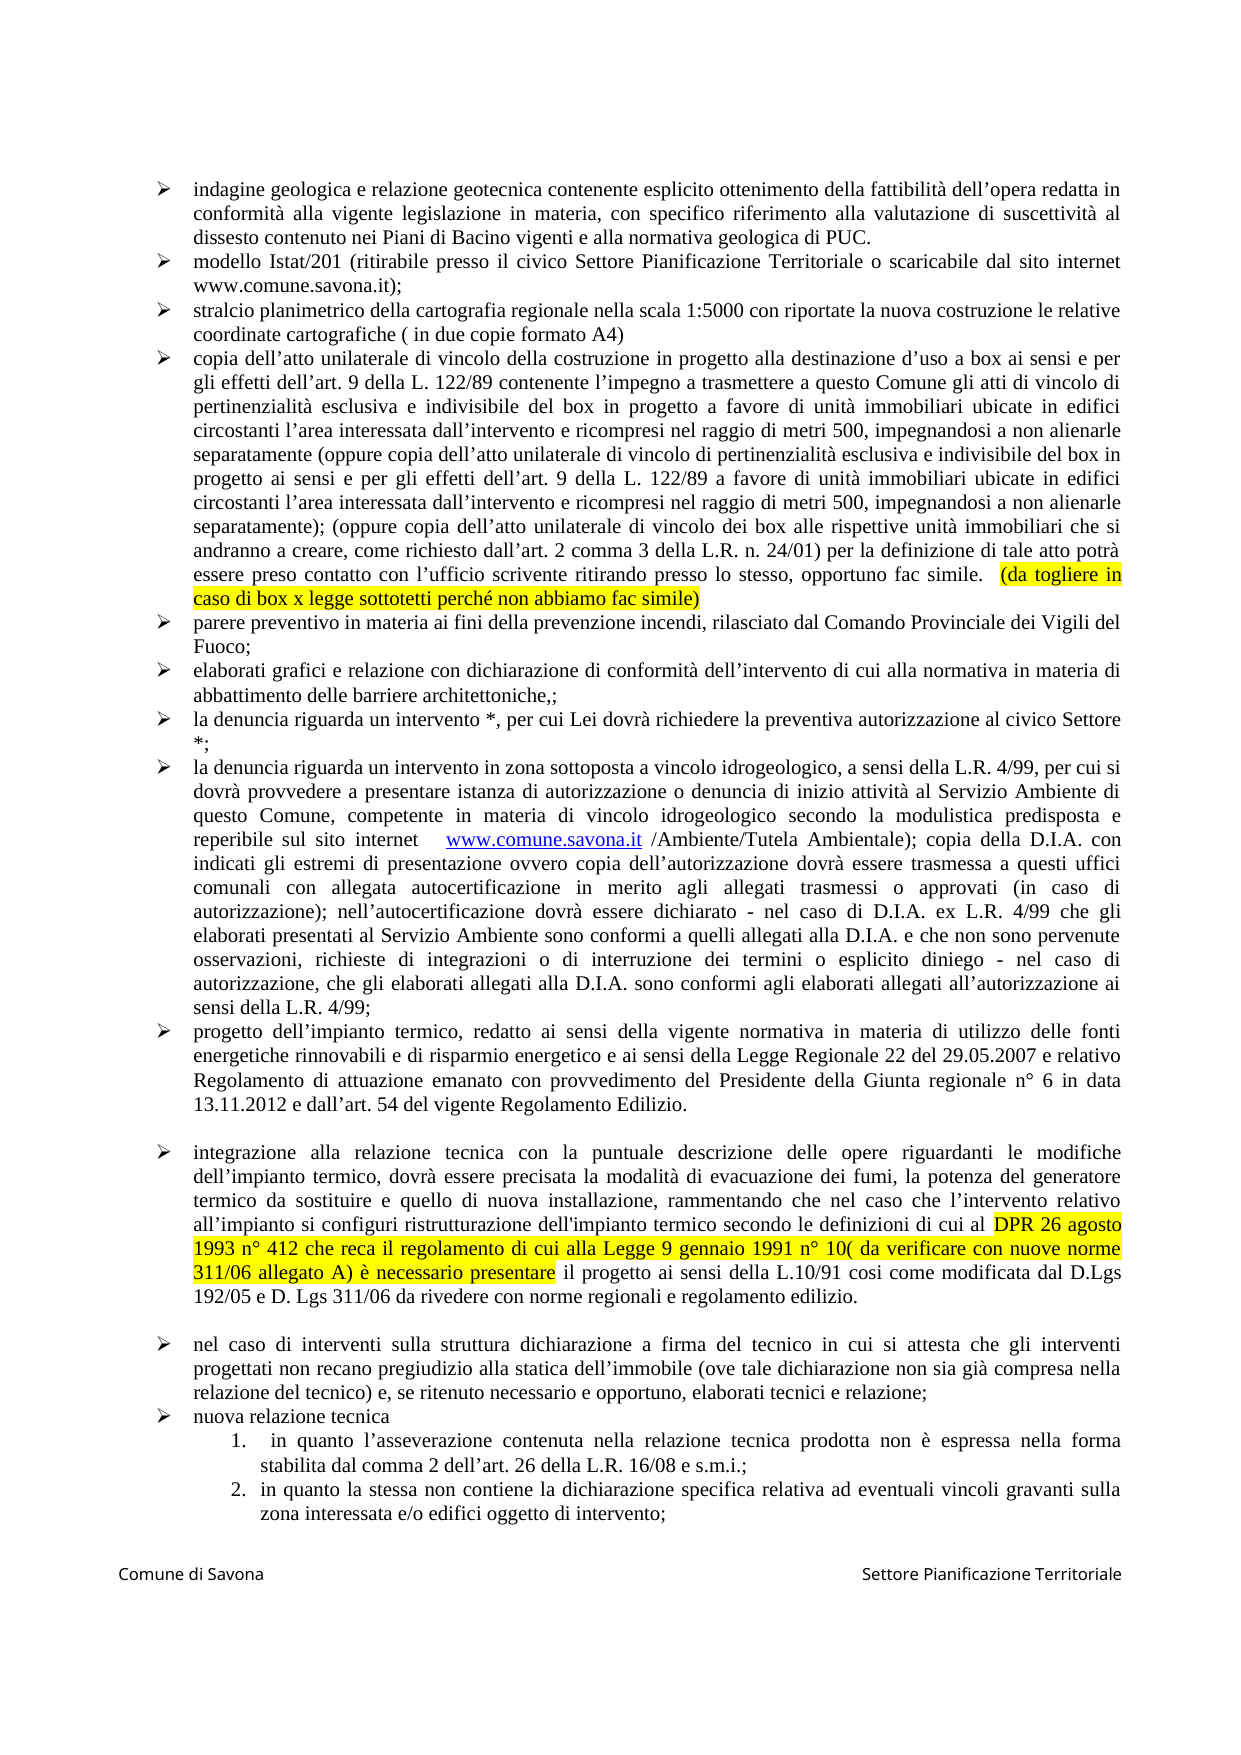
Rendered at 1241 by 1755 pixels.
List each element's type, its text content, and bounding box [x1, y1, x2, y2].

list copia dell’atto unilaterale di vincolo della costruzione in progetto alla destinazione d’uso a box ai sensi e per gli effetti dell’art. 9 della L. 122/89 contenente l’impegno a trasmettere a questo Comune gli atti di vincolo di pertinenzialità esclusiva e indivisibile del box in progetto a favore di unità immobiliari ubicate in edifici circostanti l’area interessata dall’intervento e ricompresi nel raggio di metri 500, impegnandosi a non alienarle separatamente (oppure copia dell’atto unilaterale di vincolo di pertinenzialità esclusiva e indivisibile del box in progetto ai sensi e per gli effetti dell’art. 9 della L. 122/89 a favore di unità immobiliari ubicate in edifici circostanti l’area interessata dall’intervento e ricompresi nel raggio di metri 500, impegnandosi a non alienarle separatamente); (oppure copia dell’atto unilaterale di vincolo dei box alle rispettive unità immobiliari che si andranno a creare, come richiesto dall’art. 2 comma 3 della L.R. n. 24/01) per la definizione di tale atto potrà essere preso contatto con l’ufficio scrivente ritirando presso lo stesso, opportuno fac simile. (da togliere in caso di box x legge sottotetti perché non abbiamo fac simile) [156, 346, 1122, 610]
list indagine geologica e relazione geotecnica contenente esplicito ottenimento della fattibilità dell’opera redatta in conformità alla vigente legislazione in materia, con specifico riferimento alla valutazione di suscettività al dissesto contenuto nei Piani di Bacino vigenti e alla normativa geologica di PUC. [156, 177, 1122, 249]
list progetto dell’impianto termico, redatto ai sensi della vigente normativa in materia di utilizzo delle fonti energetiche rinnovabili e di risparmio energetico e ai sensi della Legge Regionale 22 del 29.05.2007 e relativo Regolamento di attuazione emanato con provvedimento del Presidente della Giunta regionale n° 6 in data 13.11.2012 e dall’art. 54 del vigente Regolamento Edilizio. [156, 1019, 1122, 1116]
list la denuncia riguarda un intervento *, per cui Lei dovrà richiedere la preventiva autorizzazione al civico Settore *; [156, 707, 1122, 755]
list la denuncia riguarda un intervento in zona sottoposta a vincolo idrogeologico, a sensi della L.R. 4/99, per cui si dovrà provvedere a presentare istanza di autorizzazione o denuncia di inizio attività al Servizio Ambiente di questo Comune, competente in materia di vincolo idrogeologico secondo la modulistica predisposta e reperibile sul sito internet www.comune.savona.it /Ambiente/Tutela Ambientale); copia della D.I.A. con indicati gli estremi di presentazione ovvero copia dell’autorizzazione dovrà essere trasmessa a questi uffici comunali con allegata autocertificazione in merito agli allegati trasmessi o approvati (in caso di autorizzazione); nell’autocertificazione dovrà essere dichiarato - nel caso di D.I.A. ex L.R. 4/99 che gli elaborati presentati al Servizio Ambiente sono conformi a quelli allegati alla D.I.A. e che non sono pervenute osservazioni, richieste di integrazioni o di interruzione dei termini o esplicito diniego - nel caso di autorizzazione, che gli elaborati allegati alla D.I.A. sono conformi agli elaborati allegati all’autorizzazione ai sensi della L.R. 4/99; [156, 755, 1122, 1019]
list parere preventivo in materia ai fini della prevenzione incendi, rilasciato dal Comando Provinciale dei Vigili del Fuoco; [156, 610, 1122, 658]
list integrazione alla relazione tecnica con la puntuale descrizione delle opere riguardanti le modifiche dell’impianto termico, dovrà essere precisata la modalità di evacuazione dei fumi, la potenza del generatore termico da sostituire e quello di nuova installazione, rammentando che nel caso che l’intervento relativo all’impianto si configuri ristrutturazione dell'impianto termico secondo le definizioni di cui al DPR 26 agosto 1993 n° 412 che reca il regolamento di cui alla Legge 9 gennaio 1991 n° 10( da verificare con nuove norme 311/06 allegato A) è necessario presentare il progetto ai sensi della L.10/91 cosi come modificata dal D.Lgs 192/05 e D. Lgs 311/06 da rivedere con norme regionali e regolamento edilizio. [156, 1140, 1122, 1308]
list nuova relazione tecnica [156, 1404, 1122, 1428]
list stralcio planimetrico della cartografia regionale nella scala 1:5000 con riportate la nuova costruzione le relative coordinate cartografiche ( in due copie formato A4) [156, 297, 1122, 346]
list elaborati grafici e relazione con dichiarazione di conformità dell’intervento di cui alla normativa in materia di abbattimento delle barriere architettoniche,; [156, 658, 1122, 707]
list in quanto l’asseverazione contenuta nella relazione tecnica prodotta non è espressa nella forma stabilita dal comma 2 dell’art. 26 della L.R. 16/08 e s.m.i.; [231, 1428, 1122, 1477]
list nel caso di interventi sulla struttura dichiarazione a firma del tecnico in cui si attesta che gli interventi progettati non recano pregiudizio alla statica dell’immobile (ove tale dichiarazione non sia già compresa nella relazione del tecnico) e, se ritenuto necessario e opportuno, elaborati tecnici e relazione; [156, 1332, 1122, 1404]
list modello Istat/201 (ritirabile presso il civico Settore Pianificazione Territoriale o scaricabile dal sito internet www.comune.savona.it); [156, 249, 1122, 297]
list in quanto la stessa non contiene la dichiarazione specifica relativa ad eventuali vincoli gravanti sulla zona interessata e/o edifici oggetto di intervento; [231, 1477, 1122, 1525]
